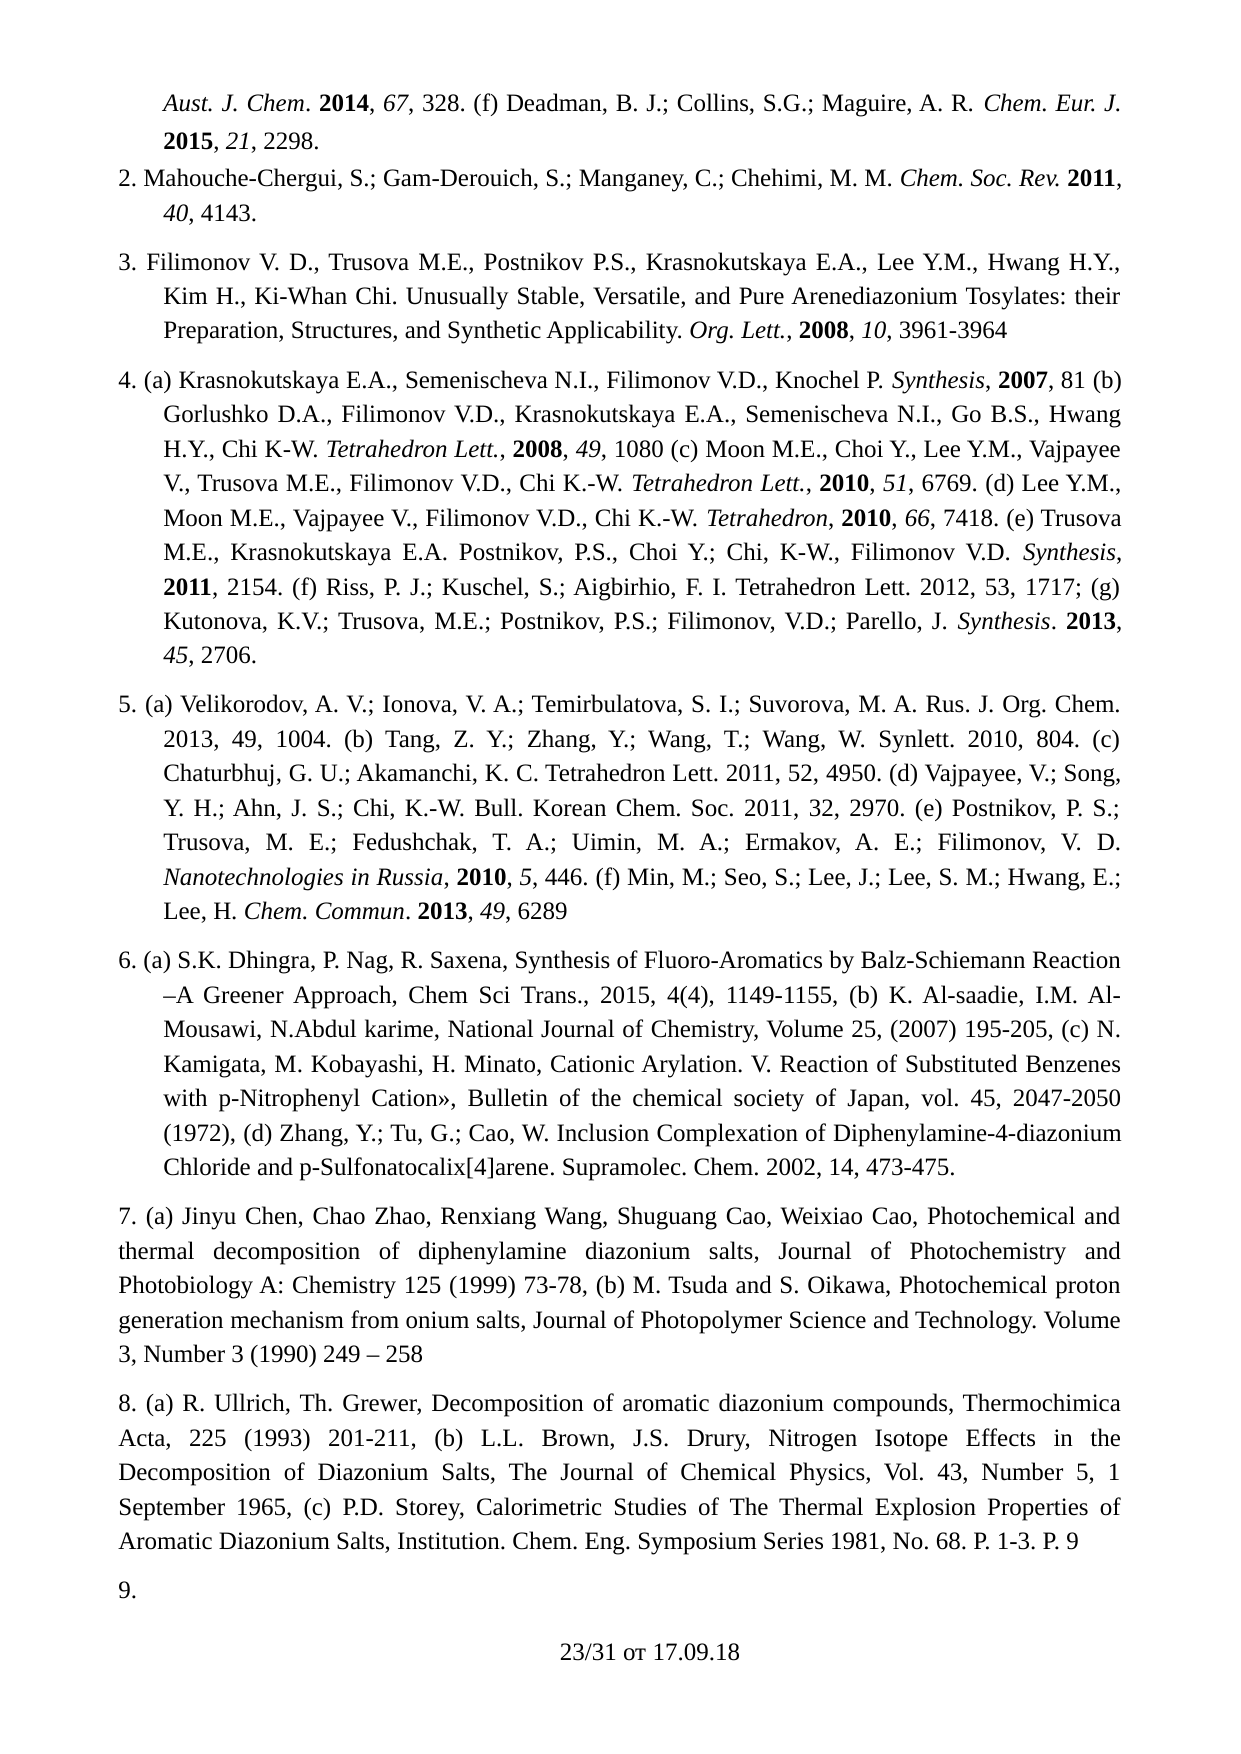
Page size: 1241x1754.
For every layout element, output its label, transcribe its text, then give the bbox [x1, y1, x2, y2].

text 7. (a) Jinyu Chen, Chao Zhao, Renxiang Wang, Shuguang Cao, Weixiao Cao, Photochemical and thermal decomposition of diphenylamine diazonium salts, Journal of Photochemistry and Photobiology A: Chemistry 125 (1999) 73-78, (b) M. Tsuda and S. Oikawa, Photochemical proton generation mechanism from onium salts, Journal of Photopolymer Science and Technology. Volume 3, Number 3 (1990) 249 – 258 [118, 1201, 1122, 1368]
list Aust. J. Chem. 2014, 67, 328. (f) Deadman, B. J.; Collins, S.G.; Maguire, A. R. Chem. Eur. J. 2015, 21, 2298. [118, 88, 1122, 154]
list 2. Mahouche-Chergui, S.; Gam-Derouich, S.; Manganey, C.; Chehimi, M. M. Chem. Soc. Rev. 2011, 40, 4143. [118, 163, 1122, 226]
text 8. (a) R. Ullrich, Th. Grewer, Decomposition of aromatic diazonium compounds, Thermochimica Acta, 225 (1993) 201-211, (b) L.L. Brown, J.S. Drury, Nitrogen Isotope Effects in the Decomposition of Diazonium Salts, The Journal of Chemical Physics, Vol. 43, Number 5, 1 September 1965, (c) P.D. Storey, Calorimetric Studies of The Thermal Explosion Properties of Aromatic Diazonium Salts, Institution. Chem. Eng. Symposium Series 1981, No. 68. P. 1-3. P. 9 [118, 1388, 1122, 1555]
list 4. (a) Krasnokutskaya E.A., Semenischeva N.I., Filimonov V.D., Knochel P. Synthesis, 2007, 81 (b) Gorlushko D.A., Filimonov V.D., Krasnokutskaya E.A., Semenischeva N.I., Go B.S., Hwang H.Y., Chi K-W. Tetrahedron Lett., 2008, 49, 1080 (c) Moon M.E., Choi Y., Lee Y.M., Vajpayee V., Trusova M.E., Filimonov V.D., Chi K.-W. Tetrahedron Lett., 2010, 51, 6769. (d) Lee Y.M., Moon M.E., Vajpayee V., Filimonov V.D., Chi K.-W. Tetrahedron, 2010, 66, 7418. (e) Trusova M.E., Krasnokutskaya E.A. Postnikov, P.S., Choi Y.; Chi, K-W., Filimonov V.D. Synthesis, 2011, 2154. (f) Riss, P. J.; Kuschel, S.; Aigbirhio, F. I. Tetrahedron Lett. 2012, 53, 1717; (g) Kutonova, K.V.; Trusova, M.E.; Postnikov, P.S.; Filimonov, V.D.; Parello, J. Synthesis. 2013, 45, 2706. [118, 365, 1122, 669]
list 6. (a) S.K. Dhingra, P. Nag, R. Saxena, Synthesis of Fluoro-Aromatics by Balz-Schiemann Reaction –A Greener Approach, Chem Sci Trans., 2015, 4(4), 1149-1155, (b) K. Al-saadie, I.M. Al-Mousawi, N.Abdul karime, National Journal of Chemistry, Volume 25, (2007) 195-205, (c) N. Kamigata, M. Kobayashi, H. Minato, Cationic Arylation. V. Reaction of Substituted Benzenes with p-Nitrophenyl Cation», Bulletin of the chemical society of Japan, vol. 45, 2047-2050 (1972), (d) Zhang, Y.; Tu, G.; Cao, W. Inclusion Complexation of Diphenylamine-4-diazonium Chloride and p-Sulfonatocalix[4]arene. Supramolec. Chem. 2002, 14, 473-475. [118, 946, 1122, 1181]
text 9. [118, 1575, 1122, 1604]
list 5. (a) Velikorodov, A. V.; Ionova, V. A.; Temirbulatova, S. I.; Suvorova, M. A. Rus. J. Org. Chem. 2013, 49, 1004. (b) Tang, Z. Y.; Zhang, Y.; Wang, T.; Wang, W. Synlett. 2010, 804. (c) Chaturbhuj, G. U.; Akamanchi, K. C. Tetrahedron Lett. 2011, 52, 4950. (d) Vajpayee, V.; Song, Y. H.; Ahn, J. S.; Chi, K.-W. Bull. Korean Chem. Soc. 2011, 32, 2970. (e) Postnikov, P. S.; Trusova, M. E.; Fedushchak, T. A.; Uimin, M. A.; Ermakov, A. E.; Filimonov, V. D. Nanotechnologies in Russia, 2010, 5, 446. (f) Min, M.; Seo, S.; Lee, J.; Lee, S. M.; Hwang, E.; Lee, H. Chem. Commun. 2013, 49, 6289 [118, 689, 1122, 925]
list 3. Filimonov V. D., Trusova M.E., Postnikov P.S., Krasnokutskaya E.A., Lee Y.M., Hwang H.Y., Kim H., Ki-Whan Chi. Unusually Stable, Versatile, and Pure Arenediazonium Tosylates: their Preparation, Structures, and Synthetic Applicability. Org. Lett., 2008, 10, 3961-3964 [118, 247, 1122, 344]
